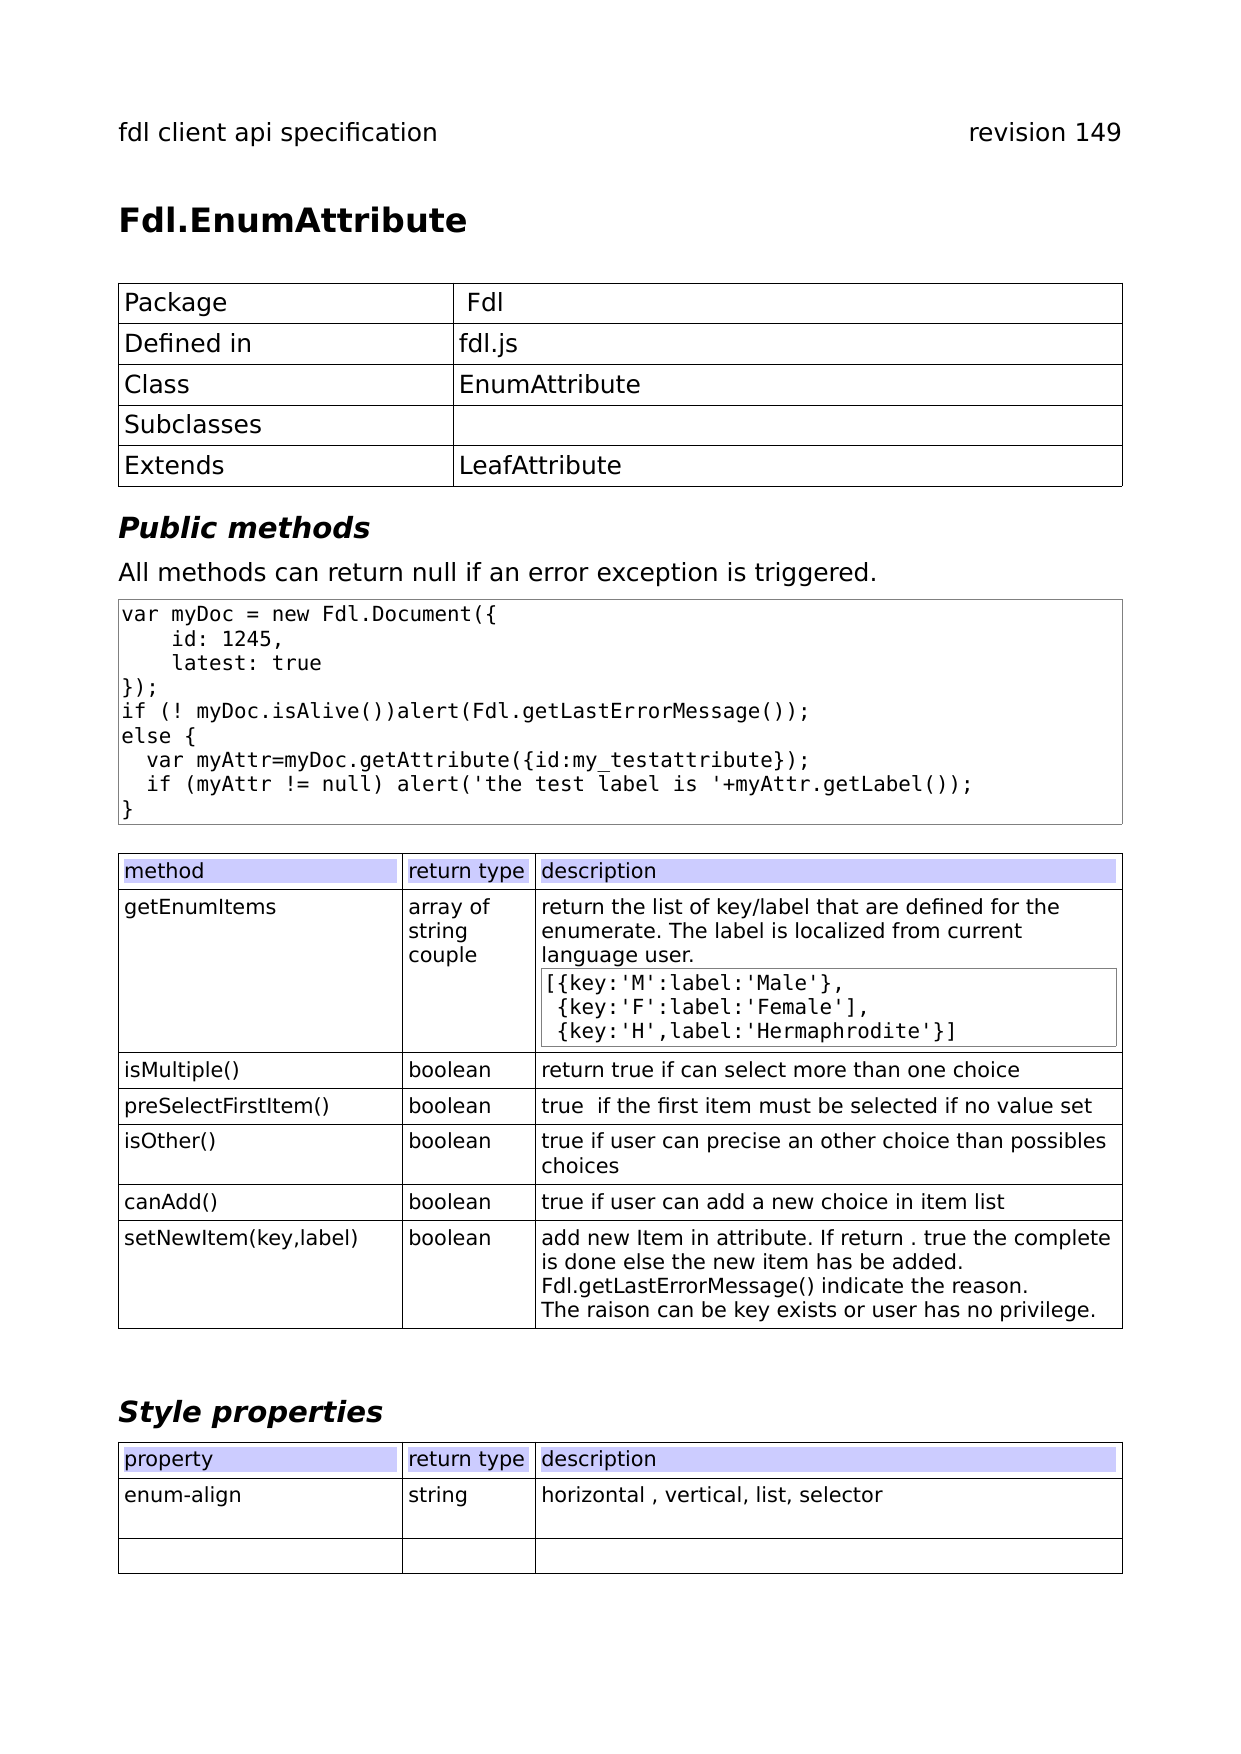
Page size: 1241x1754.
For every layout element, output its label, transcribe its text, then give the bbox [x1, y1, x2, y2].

table_cell getEnumItems [119, 890, 402, 1052]
table_cell true if user can precise an other choice than possibles choices [536, 1125, 1122, 1184]
text }); [119, 672, 1122, 696]
text All methods can return null if an error exception is triggered. [118, 558, 1122, 587]
table_cell return true if can select more than one choice [536, 1053, 1122, 1088]
table_cell boolean [403, 1221, 535, 1328]
table_cell [454, 406, 1122, 445]
table_cell LeafAttribute [454, 446, 1122, 486]
table_header Package [119, 284, 453, 323]
table_cell boolean [403, 1185, 535, 1220]
table_cell preSelectFirstItem() [119, 1089, 402, 1124]
table_cell true if user can add a new choice in item list [536, 1185, 1122, 1220]
subtitle Fdl.EnumAttribute [118, 202, 1122, 241]
text latest: true [119, 648, 1122, 672]
table_cell return the list of key/label that are defined for the enumerate. The label is localized from current language user. [{key:'M':label:'Male'}, {key:'F':label:'Female'], {key:'H',label:'Hermaphrodite'}] [536, 890, 1122, 1052]
table_cell true if the first item must be selected if no value set [536, 1089, 1122, 1124]
table_cell boolean [403, 1125, 535, 1184]
table_cell canAdd() [119, 1185, 402, 1220]
table_cell horizontal , vertical, list, selector [536, 1479, 1122, 1537]
text if (! myDoc.isAlive())alert(Fdl.getLastErrorMessage()); [119, 696, 1122, 721]
subtitle Public methods [118, 511, 1122, 545]
table_header description [536, 854, 1122, 889]
table_cell fdl.js [454, 324, 1122, 364]
table_cell [403, 1539, 535, 1573]
table_cell boolean [403, 1089, 535, 1124]
text else { [119, 721, 1122, 745]
table_cell string [403, 1479, 535, 1537]
table_cell boolean [403, 1053, 535, 1088]
text var myAttr=myDoc.getAttribute({id:my_testattribute}); [119, 745, 1122, 769]
table_cell Class [119, 365, 453, 405]
text if (myAttr != null) alert('the test label is '+myAttr.getLabel()); [119, 769, 1122, 793]
table_header Fdl [454, 284, 1122, 323]
subtitle Style properties [118, 1395, 1122, 1429]
table_cell EnumAttribute [454, 365, 1122, 405]
table_header property [119, 1443, 402, 1477]
table_cell add new Item in attribute. If return . true the complete is done else the new item has be added. Fdl.getLastErrorMessage() indicate the reason. The raison can be key exists or user has no privilege. [536, 1221, 1122, 1328]
table_cell array of string couple [403, 890, 535, 1052]
text var myDoc = new Fdl.Document({ [119, 600, 1122, 624]
table_cell isMultiple() [119, 1053, 402, 1088]
table_cell [119, 1539, 402, 1573]
table_cell [536, 1539, 1122, 1573]
table_header return type [403, 854, 535, 889]
table_cell isOther() [119, 1125, 402, 1184]
text id: 1245, [119, 624, 1122, 648]
table_cell enum-align [119, 1479, 402, 1537]
table_header method [119, 854, 402, 889]
table_header description [536, 1443, 1122, 1477]
table_cell Defined in [119, 324, 453, 364]
table_header return type [403, 1443, 535, 1477]
table_cell Extends [119, 446, 453, 486]
table_cell setNewItem(key,label) [119, 1221, 402, 1328]
table_cell Subclasses [119, 406, 453, 445]
text } [119, 793, 1122, 824]
